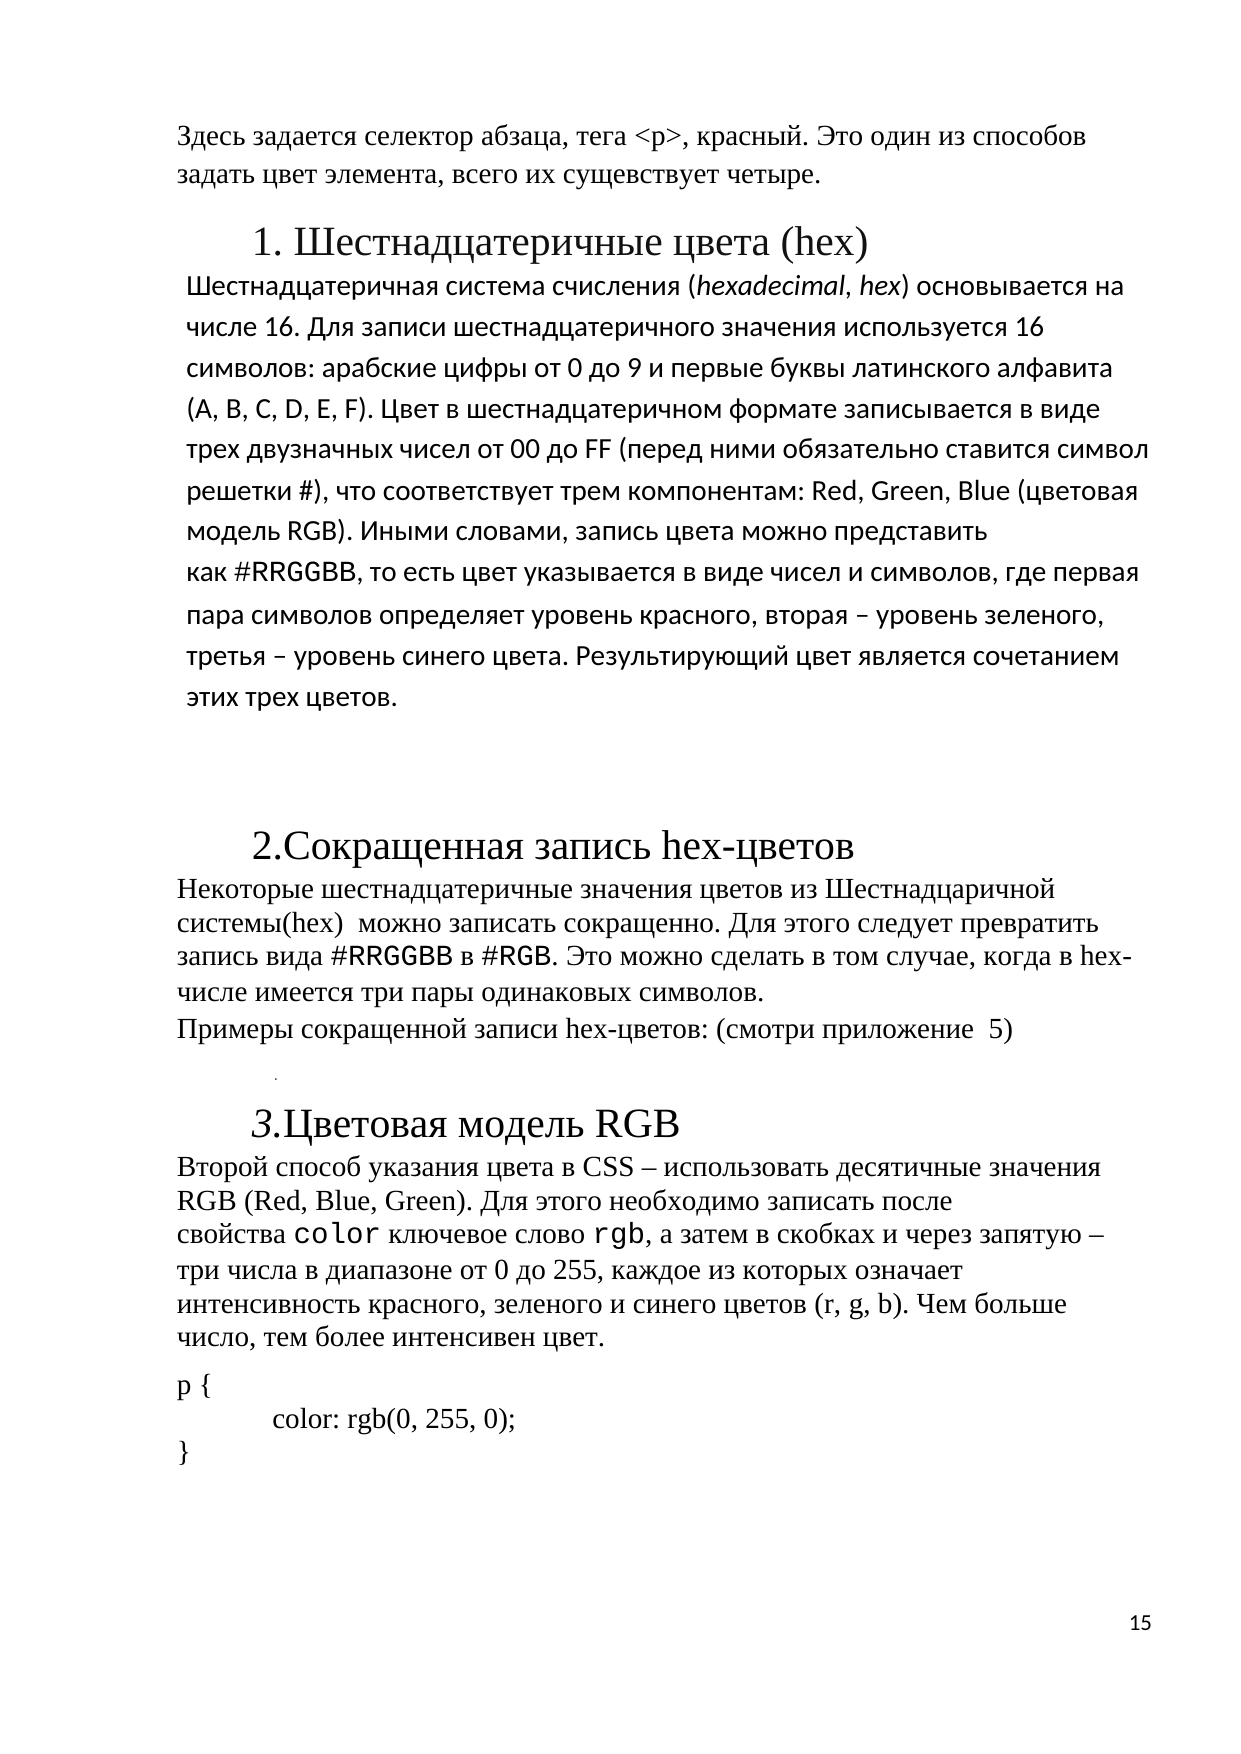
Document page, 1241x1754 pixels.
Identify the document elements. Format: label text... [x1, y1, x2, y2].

subtitle 2.Сокращенная запись hex-цветов [177, 821, 1152, 868]
subtitle 3.Цветовая модель RGB [177, 1098, 1152, 1146]
text Второй способ указания цвета в CSS – использовать десятичные значения RGB (Red, Blue, Green). Для этого необходимо записать после свойства color ключевое слово rgb, а затем в скобках и через запятую – три числа в диапазоне от 0 до 255, каждое из которых означает интенсивность красного, зеленого и синего цветов (r, g, b). Чем больше число, тем более интенсивен цвет. [177, 1149, 1152, 1353]
text Примеры сокращенной записи hex-цветов: (смотри приложение 5) [177, 1011, 1152, 1044]
text p { [177, 1367, 1152, 1401]
text Некоторые шестнадцатеричные значения цветов из Шестнадцаричной системы(hex) можно записать сокращенно. Для этого следует превратить запись вида #RRGGBB в #RGB. Это можно сделать в том случае, когда в hex-числе имеется три пары одинаковых символов. [177, 871, 1152, 1008]
text color: rgb(0, 255, 0); [177, 1401, 1152, 1434]
text Шестнадцатеричная система счисления (hexadecimal, hex) основывается на числе 16. Для записи шестнадцатеричного значения используется 16 символов: арабские цифры от 0 до 9 и первые буквы латинского алфавита (A, B, C, D, E, F). Цвет в шестнадцатеричном формате записывается в виде трех двузначных чисел от 00 до FF (перед ними обязательно ставится символ решетки #), что соответствует трем компонентам: Red, Green, Blue (цветовая модель RGB). Иными словами, запись цвета можно представить как #RRGGBB, то есть цвет указывается в виде чисел и символов, где первая пара символов определяет уровень красного, вторая – уровень зеленого, третья – уровень синего цвета. Результирующий цвет является сочетанием этих трех цветов. [186, 267, 1152, 713]
text Здесь задается селектор абзаца, тега <p>, красный. Это один из способов задать цвет элемента, всего их сущевствует четыре. [177, 118, 1152, 190]
text } [177, 1434, 1152, 1468]
subtitle 1. Шестнадцатеричные цвета (hex) [177, 216, 1152, 264]
text . [273, 1059, 1152, 1084]
